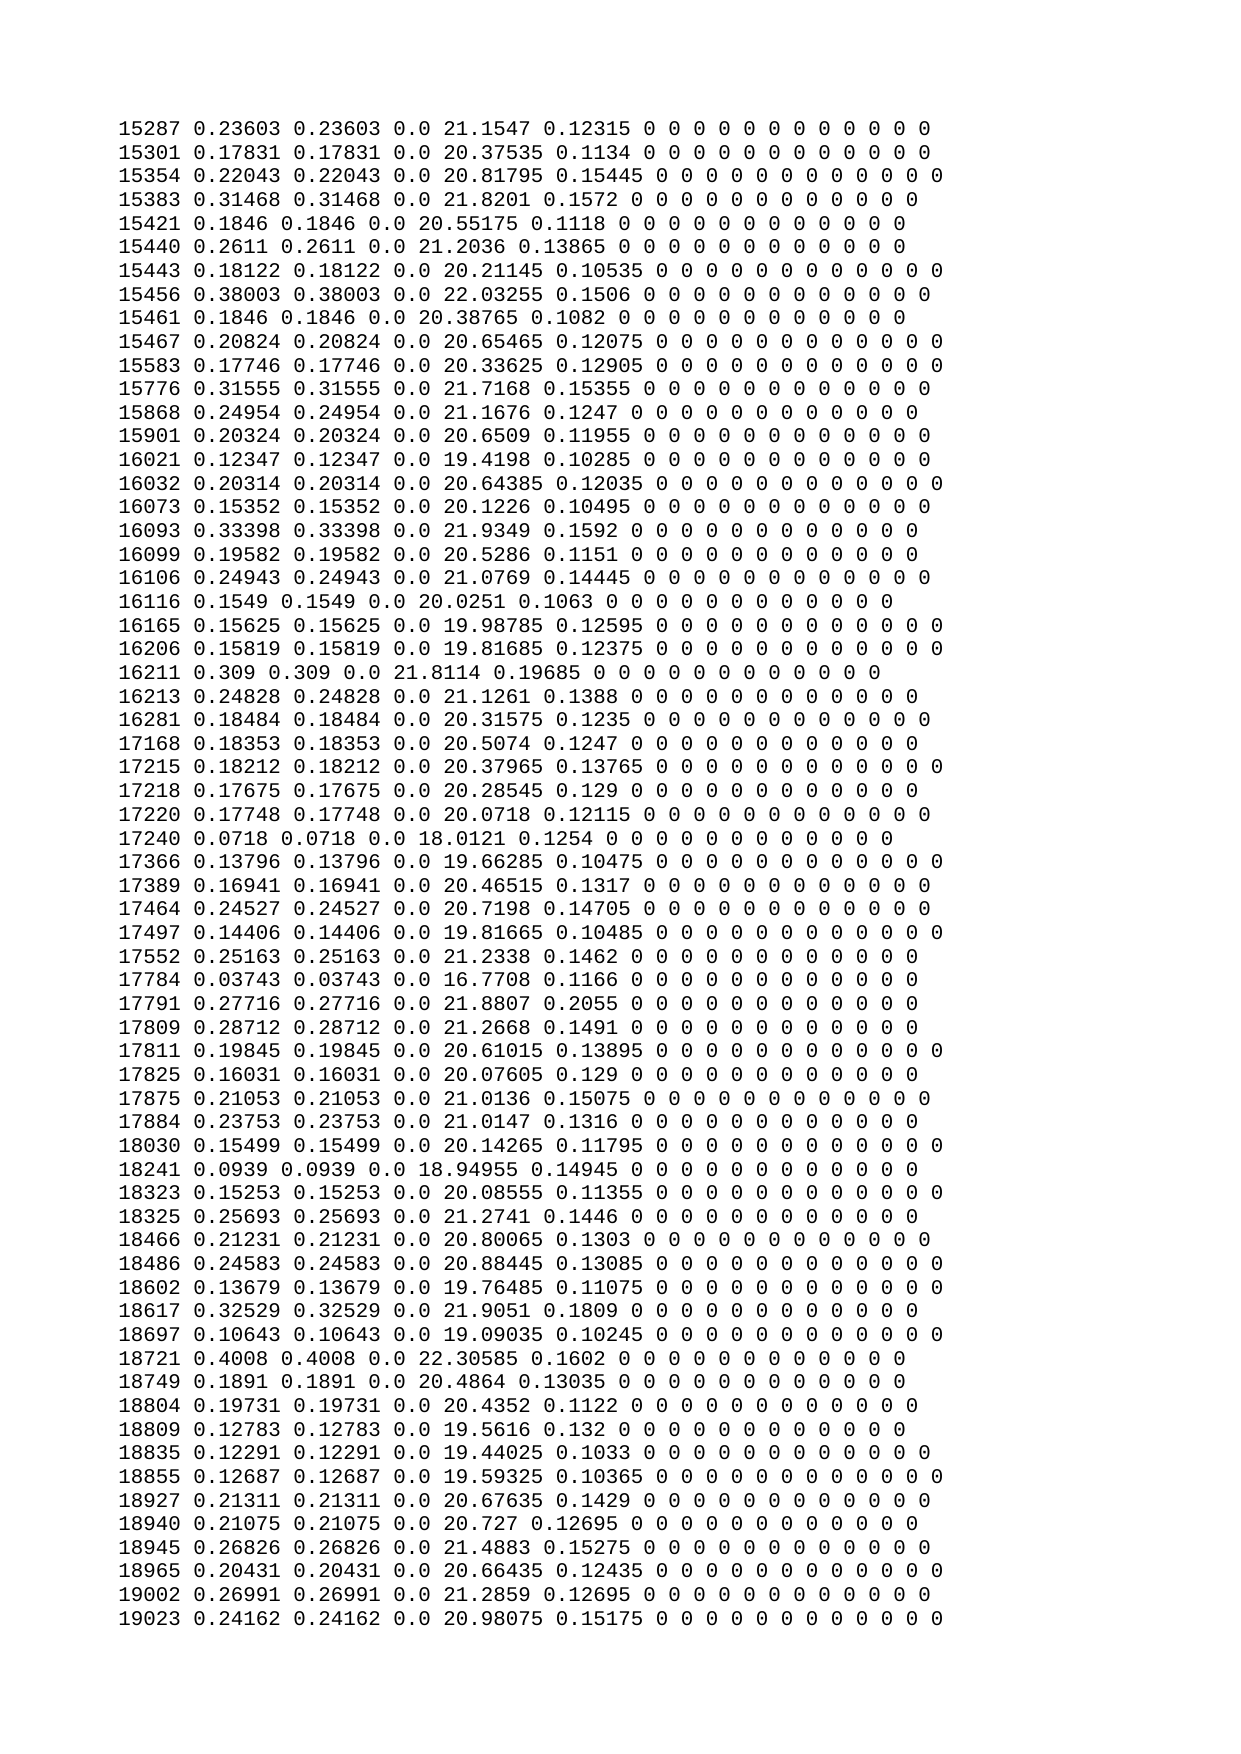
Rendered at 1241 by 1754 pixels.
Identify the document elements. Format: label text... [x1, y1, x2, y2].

text 17366 0.13796 0.13796 0.0 19.66285 0.10475 0 0 0 0 0 0 0 0 0 0 0 0 [118, 851, 1122, 875]
text 18835 0.12291 0.12291 0.0 19.44025 0.1033 0 0 0 0 0 0 0 0 0 0 0 0 [118, 1442, 1122, 1466]
text 18749 0.1891 0.1891 0.0 20.4864 0.13035 0 0 0 0 0 0 0 0 0 0 0 0 [118, 1371, 1122, 1395]
text 16116 0.1549 0.1549 0.0 20.0251 0.1063 0 0 0 0 0 0 0 0 0 0 0 0 [118, 591, 1122, 615]
text 16211 0.309 0.309 0.0 21.8114 0.19685 0 0 0 0 0 0 0 0 0 0 0 0 [118, 662, 1122, 686]
text 17464 0.24527 0.24527 0.0 20.7198 0.14705 0 0 0 0 0 0 0 0 0 0 0 0 [118, 898, 1122, 922]
text 17884 0.23753 0.23753 0.0 21.0147 0.1316 0 0 0 0 0 0 0 0 0 0 0 0 [118, 1111, 1122, 1135]
text 18940 0.21075 0.21075 0.0 20.727 0.12695 0 0 0 0 0 0 0 0 0 0 0 0 [118, 1513, 1122, 1537]
text 19002 0.26991 0.26991 0.0 21.2859 0.12695 0 0 0 0 0 0 0 0 0 0 0 0 [118, 1584, 1122, 1608]
text 16073 0.15352 0.15352 0.0 20.1226 0.10495 0 0 0 0 0 0 0 0 0 0 0 0 [118, 496, 1122, 520]
text 17811 0.19845 0.19845 0.0 20.61015 0.13895 0 0 0 0 0 0 0 0 0 0 0 0 [118, 1040, 1122, 1064]
text 16106 0.24943 0.24943 0.0 21.0769 0.14445 0 0 0 0 0 0 0 0 0 0 0 0 [118, 567, 1122, 591]
text 18486 0.24583 0.24583 0.0 20.88445 0.13085 0 0 0 0 0 0 0 0 0 0 0 0 [118, 1253, 1122, 1277]
text 18325 0.25693 0.25693 0.0 21.2741 0.1446 0 0 0 0 0 0 0 0 0 0 0 0 [118, 1206, 1122, 1229]
text 17497 0.14406 0.14406 0.0 19.81665 0.10485 0 0 0 0 0 0 0 0 0 0 0 0 [118, 922, 1122, 946]
text 17168 0.18353 0.18353 0.0 20.5074 0.1247 0 0 0 0 0 0 0 0 0 0 0 0 [118, 733, 1122, 757]
text 18466 0.21231 0.21231 0.0 20.80065 0.1303 0 0 0 0 0 0 0 0 0 0 0 0 [118, 1229, 1122, 1253]
text 18809 0.12783 0.12783 0.0 19.5616 0.132 0 0 0 0 0 0 0 0 0 0 0 0 [118, 1419, 1122, 1442]
text 17809 0.28712 0.28712 0.0 21.2668 0.1491 0 0 0 0 0 0 0 0 0 0 0 0 [118, 1017, 1122, 1040]
text 16021 0.12347 0.12347 0.0 19.4198 0.10285 0 0 0 0 0 0 0 0 0 0 0 0 [118, 449, 1122, 473]
text 17220 0.17748 0.17748 0.0 20.0718 0.12115 0 0 0 0 0 0 0 0 0 0 0 0 [118, 804, 1122, 827]
text 15287 0.23603 0.23603 0.0 21.1547 0.12315 0 0 0 0 0 0 0 0 0 0 0 0 [118, 118, 1122, 142]
text 18030 0.15499 0.15499 0.0 20.14265 0.11795 0 0 0 0 0 0 0 0 0 0 0 0 [118, 1135, 1122, 1158]
text 15443 0.18122 0.18122 0.0 20.21145 0.10535 0 0 0 0 0 0 0 0 0 0 0 0 [118, 260, 1122, 284]
text 19023 0.24162 0.24162 0.0 20.98075 0.15175 0 0 0 0 0 0 0 0 0 0 0 0 [118, 1608, 1122, 1631]
text 18602 0.13679 0.13679 0.0 19.76485 0.11075 0 0 0 0 0 0 0 0 0 0 0 0 [118, 1277, 1122, 1300]
text 17218 0.17675 0.17675 0.0 20.28545 0.129 0 0 0 0 0 0 0 0 0 0 0 0 [118, 780, 1122, 804]
text 18927 0.21311 0.21311 0.0 20.67635 0.1429 0 0 0 0 0 0 0 0 0 0 0 0 [118, 1489, 1122, 1513]
text 15456 0.38003 0.38003 0.0 22.03255 0.1506 0 0 0 0 0 0 0 0 0 0 0 0 [118, 284, 1122, 307]
text 15776 0.31555 0.31555 0.0 21.7168 0.15355 0 0 0 0 0 0 0 0 0 0 0 0 [118, 378, 1122, 402]
text 15868 0.24954 0.24954 0.0 21.1676 0.1247 0 0 0 0 0 0 0 0 0 0 0 0 [118, 402, 1122, 426]
text 17875 0.21053 0.21053 0.0 21.0136 0.15075 0 0 0 0 0 0 0 0 0 0 0 0 [118, 1088, 1122, 1111]
text 18617 0.32529 0.32529 0.0 21.9051 0.1809 0 0 0 0 0 0 0 0 0 0 0 0 [118, 1300, 1122, 1324]
text 18965 0.20431 0.20431 0.0 20.66435 0.12435 0 0 0 0 0 0 0 0 0 0 0 0 [118, 1561, 1122, 1584]
text 15901 0.20324 0.20324 0.0 20.6509 0.11955 0 0 0 0 0 0 0 0 0 0 0 0 [118, 426, 1122, 449]
text 15440 0.2611 0.2611 0.0 21.2036 0.13865 0 0 0 0 0 0 0 0 0 0 0 0 [118, 236, 1122, 260]
text 15583 0.17746 0.17746 0.0 20.33625 0.12905 0 0 0 0 0 0 0 0 0 0 0 0 [118, 354, 1122, 378]
text 17552 0.25163 0.25163 0.0 21.2338 0.1462 0 0 0 0 0 0 0 0 0 0 0 0 [118, 946, 1122, 969]
text 17825 0.16031 0.16031 0.0 20.07605 0.129 0 0 0 0 0 0 0 0 0 0 0 0 [118, 1064, 1122, 1088]
text 18697 0.10643 0.10643 0.0 19.09035 0.10245 0 0 0 0 0 0 0 0 0 0 0 0 [118, 1324, 1122, 1348]
text 17791 0.27716 0.27716 0.0 21.8807 0.2055 0 0 0 0 0 0 0 0 0 0 0 0 [118, 993, 1122, 1017]
text 15461 0.1846 0.1846 0.0 20.38765 0.1082 0 0 0 0 0 0 0 0 0 0 0 0 [118, 307, 1122, 331]
text 15383 0.31468 0.31468 0.0 21.8201 0.1572 0 0 0 0 0 0 0 0 0 0 0 0 [118, 189, 1122, 213]
text 16032 0.20314 0.20314 0.0 20.64385 0.12035 0 0 0 0 0 0 0 0 0 0 0 0 [118, 473, 1122, 496]
text 17215 0.18212 0.18212 0.0 20.37965 0.13765 0 0 0 0 0 0 0 0 0 0 0 0 [118, 757, 1122, 780]
text 15301 0.17831 0.17831 0.0 20.37535 0.1134 0 0 0 0 0 0 0 0 0 0 0 0 [118, 142, 1122, 165]
text 15354 0.22043 0.22043 0.0 20.81795 0.15445 0 0 0 0 0 0 0 0 0 0 0 0 [118, 165, 1122, 189]
text 18804 0.19731 0.19731 0.0 20.4352 0.1122 0 0 0 0 0 0 0 0 0 0 0 0 [118, 1395, 1122, 1419]
text 17784 0.03743 0.03743 0.0 16.7708 0.1166 0 0 0 0 0 0 0 0 0 0 0 0 [118, 969, 1122, 993]
text 16206 0.15819 0.15819 0.0 19.81685 0.12375 0 0 0 0 0 0 0 0 0 0 0 0 [118, 638, 1122, 662]
text 16165 0.15625 0.15625 0.0 19.98785 0.12595 0 0 0 0 0 0 0 0 0 0 0 0 [118, 615, 1122, 638]
text 15421 0.1846 0.1846 0.0 20.55175 0.1118 0 0 0 0 0 0 0 0 0 0 0 0 [118, 213, 1122, 236]
text 16099 0.19582 0.19582 0.0 20.5286 0.1151 0 0 0 0 0 0 0 0 0 0 0 0 [118, 544, 1122, 567]
text 18241 0.0939 0.0939 0.0 18.94955 0.14945 0 0 0 0 0 0 0 0 0 0 0 0 [118, 1158, 1122, 1182]
text 18855 0.12687 0.12687 0.0 19.59325 0.10365 0 0 0 0 0 0 0 0 0 0 0 0 [118, 1466, 1122, 1489]
text 17240 0.0718 0.0718 0.0 18.0121 0.1254 0 0 0 0 0 0 0 0 0 0 0 0 [118, 827, 1122, 851]
text 16213 0.24828 0.24828 0.0 21.1261 0.1388 0 0 0 0 0 0 0 0 0 0 0 0 [118, 686, 1122, 709]
text 16281 0.18484 0.18484 0.0 20.31575 0.1235 0 0 0 0 0 0 0 0 0 0 0 0 [118, 709, 1122, 733]
text 18945 0.26826 0.26826 0.0 21.4883 0.15275 0 0 0 0 0 0 0 0 0 0 0 0 [118, 1537, 1122, 1561]
text 18721 0.4008 0.4008 0.0 22.30585 0.1602 0 0 0 0 0 0 0 0 0 0 0 0 [118, 1348, 1122, 1371]
text 18323 0.15253 0.15253 0.0 20.08555 0.11355 0 0 0 0 0 0 0 0 0 0 0 0 [118, 1182, 1122, 1206]
text 17389 0.16941 0.16941 0.0 20.46515 0.1317 0 0 0 0 0 0 0 0 0 0 0 0 [118, 875, 1122, 898]
text 15467 0.20824 0.20824 0.0 20.65465 0.12075 0 0 0 0 0 0 0 0 0 0 0 0 [118, 331, 1122, 354]
text 16093 0.33398 0.33398 0.0 21.9349 0.1592 0 0 0 0 0 0 0 0 0 0 0 0 [118, 520, 1122, 544]
